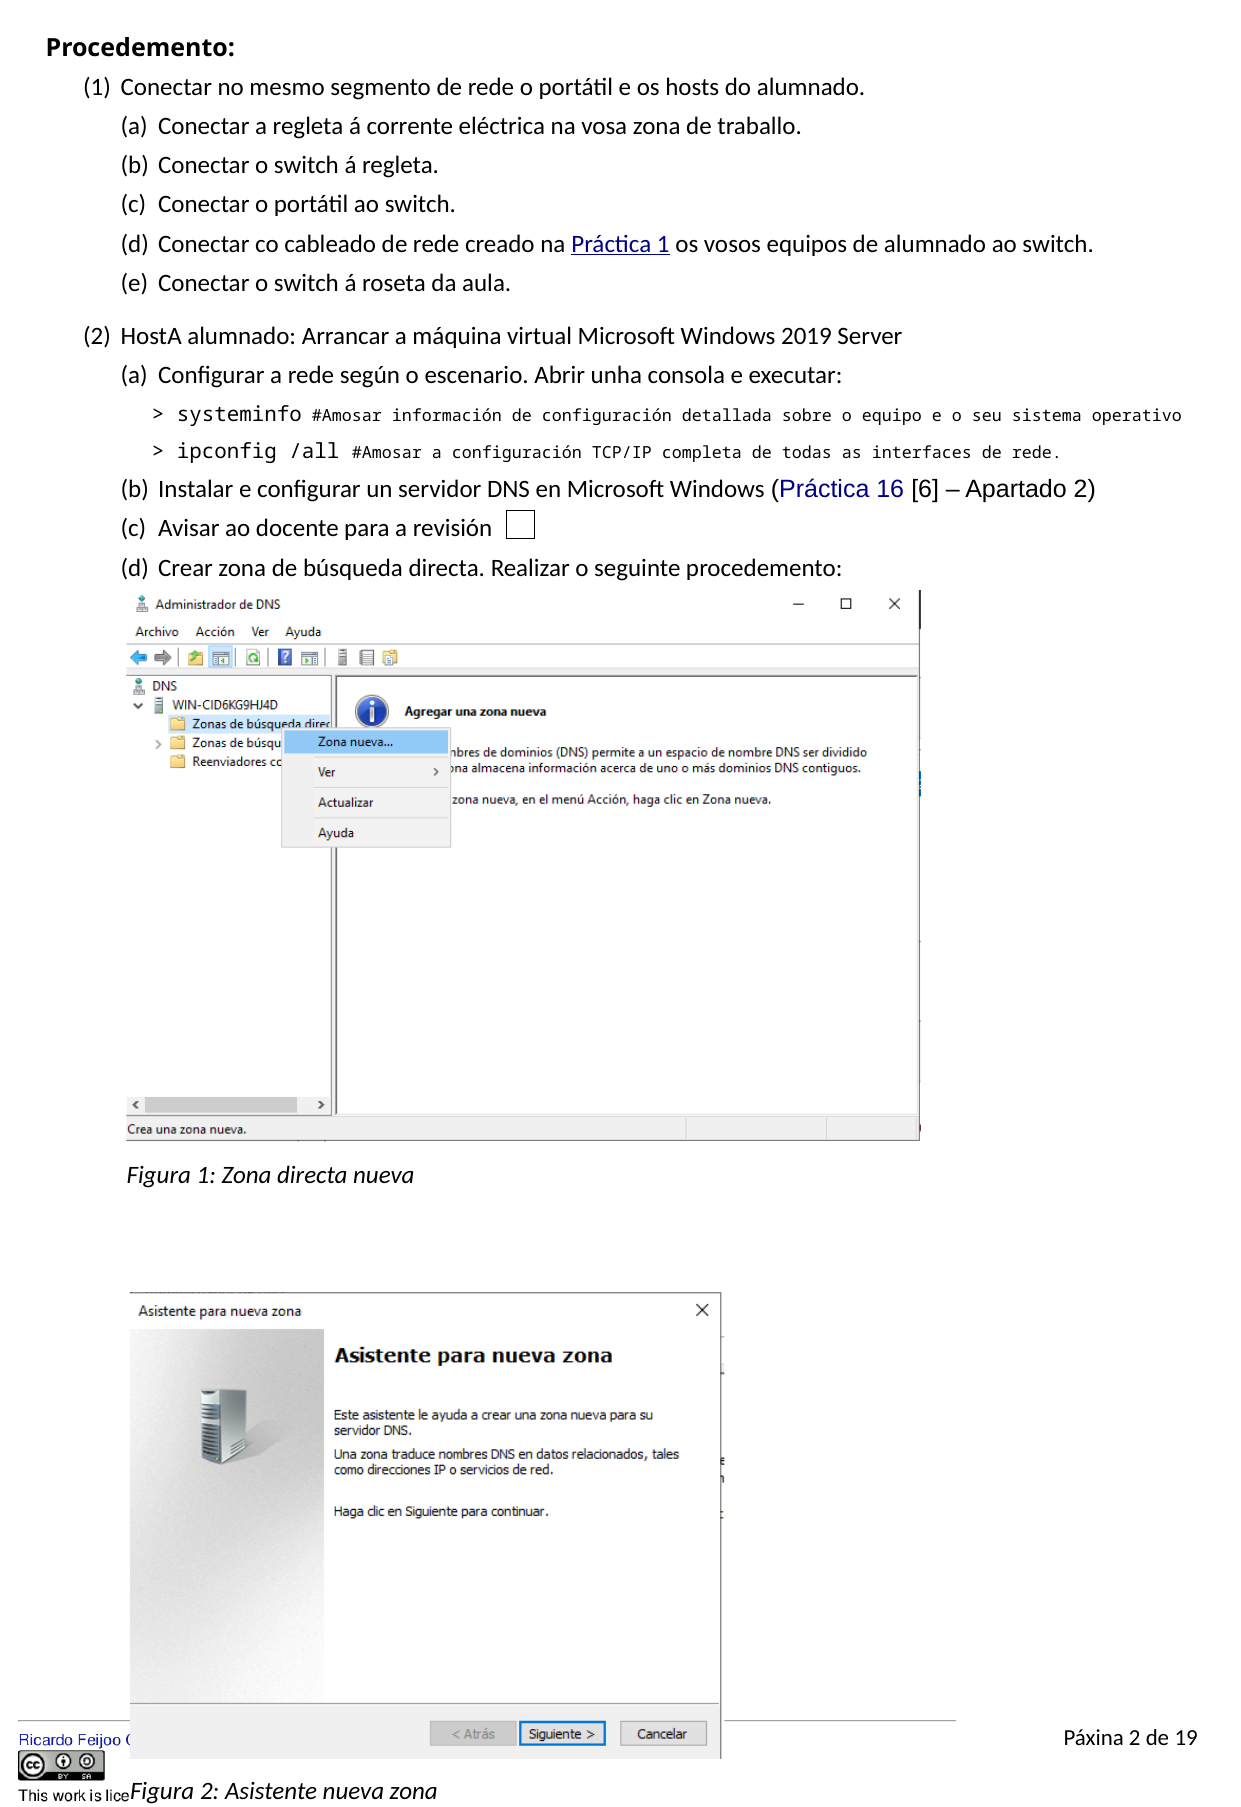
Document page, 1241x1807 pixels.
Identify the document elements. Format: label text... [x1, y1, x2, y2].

list Crear zona de búsqueda directa. Realizar o seguinte procedemento: [120, 552, 1197, 582]
list Instalar e configurar un servidor DNS en Microsoft Windows (Práctica 16 [6] – Apartado 2) [120, 473, 1197, 504]
text Procedemento: [45, 30, 1197, 64]
list Conectar o portátil ao switch. [120, 188, 1197, 219]
text Figura 1: Zona directa nueva [126, 1142, 921, 1189]
picture [8, 1292, 957, 1806]
list Conectar no mesmo segmento de rede o portátil e os hosts do alumnado. [83, 71, 1197, 101]
list HostA alumnado: Arrancar a máquina virtual Microsoft Windows 2019 Server [83, 320, 1197, 351]
list Avisar ao docente para a revisión [120, 512, 1197, 543]
list Conectar a regleta á corrente eléctrica na vosa zona de traballo. [120, 110, 1197, 141]
list Configurar a rede según o escenario. Abrir unha consola e executar: [120, 359, 1197, 390]
list > systeminfo #Amosar información de configuración detallada sobre o equipo e o seu sistema operativo [116, 399, 1197, 427]
list Conectar co cableado de rede creado na Práctica 1 os vosos equipos de alumnado ao switch. [120, 228, 1197, 258]
text Figura 2: Asistente nueva zona [130, 1759, 724, 1806]
list Conectar o switch á regleta. [120, 149, 1197, 180]
list > ipconfig /all #Amosar a configuración TCP/IP completa de todas as interfaces de rede. [116, 436, 1197, 464]
list Conectar o switch á roseta da aula. [120, 267, 1197, 298]
picture [126, 590, 921, 1142]
